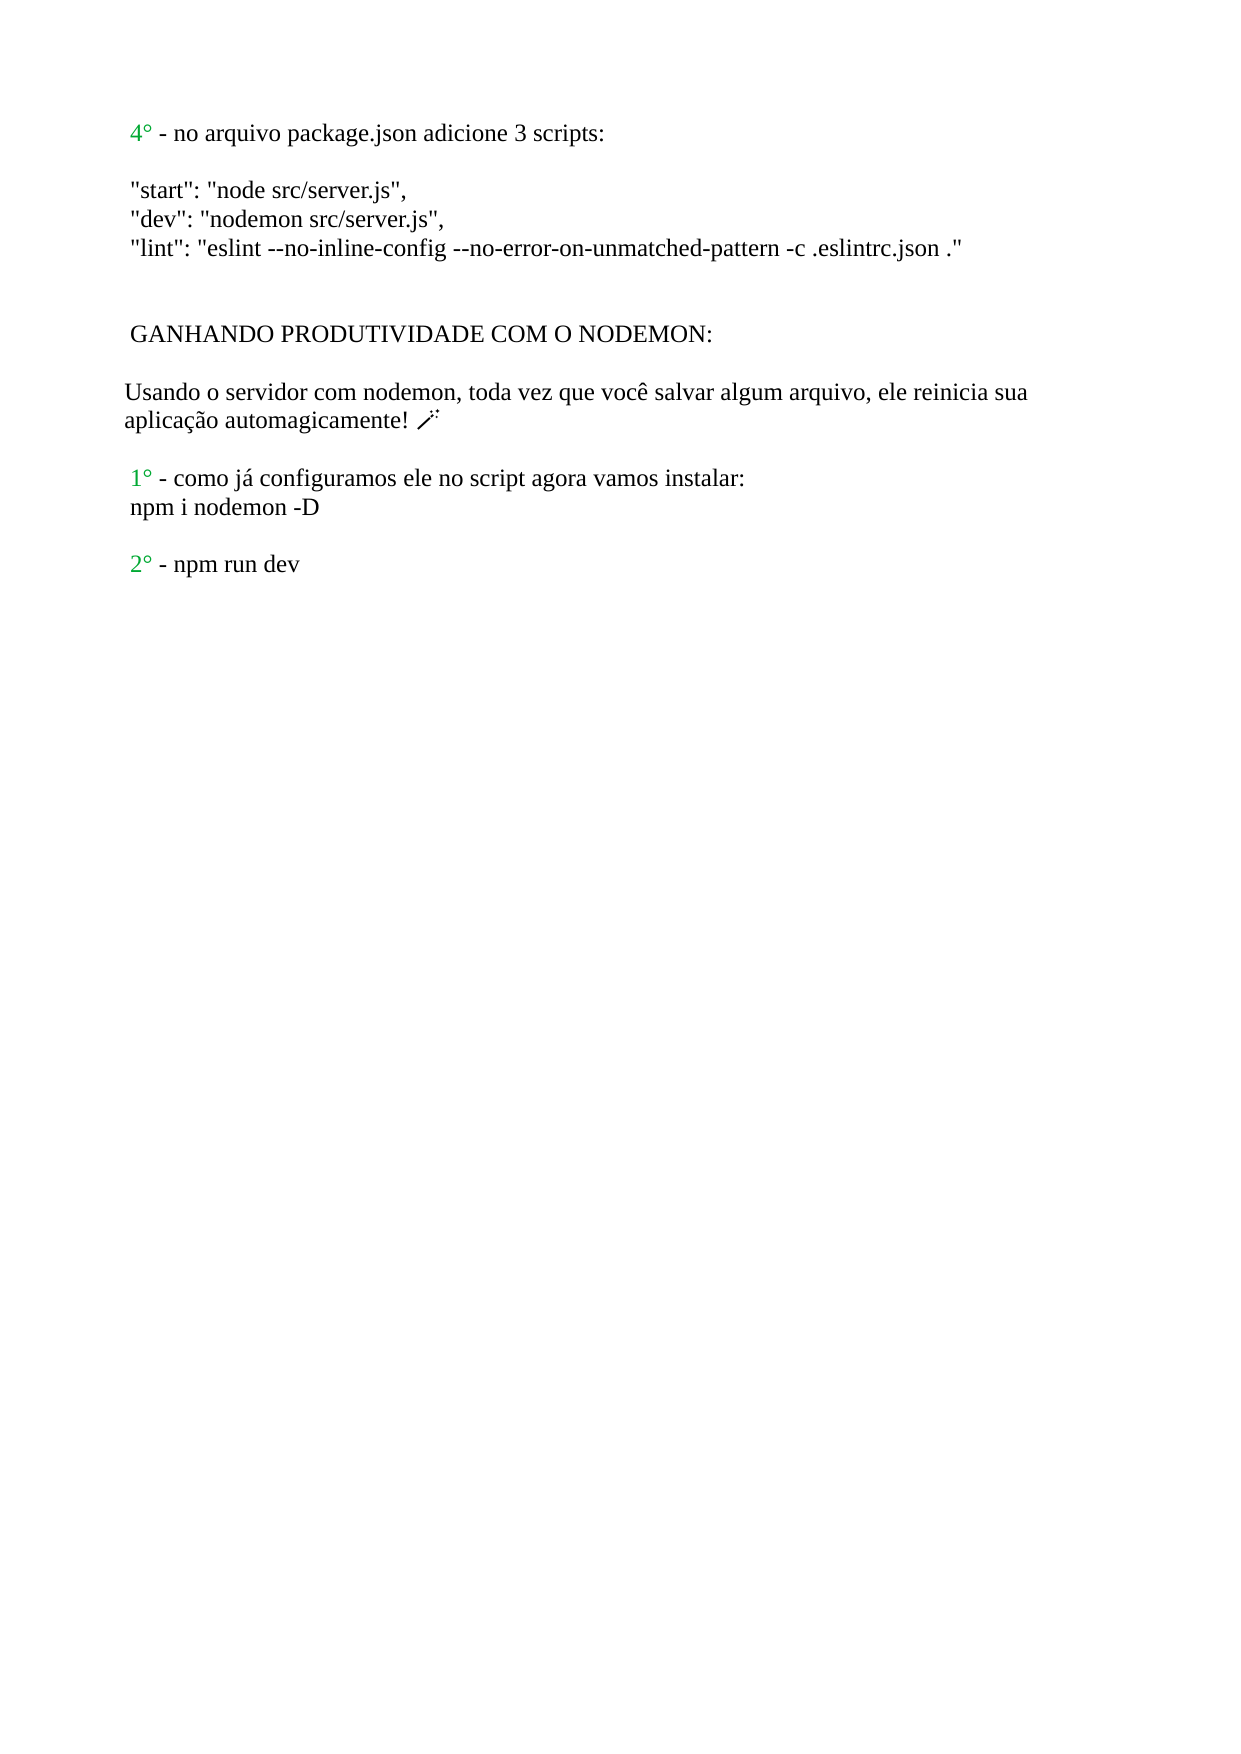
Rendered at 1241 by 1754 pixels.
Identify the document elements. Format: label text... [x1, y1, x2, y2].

text 4° - no arquivo package.json adicione 3 scripts: [124, 118, 1122, 176]
text 1° - como já configuramos ele no script agora vamos instalar: [124, 463, 1122, 492]
text "lint": "eslint --no-inline-config --no-error-on-unmatched-pattern -c .eslintrc.json ." [124, 233, 1122, 262]
text npm i nodemon -D [124, 492, 1122, 521]
text "dev": "nodemon src/server.js", [124, 204, 1122, 233]
text "start": "node src/server.js", [124, 176, 1122, 204]
text GANHANDO PRODUTIVIDADE COM O NODEMON: [124, 319, 1122, 348]
text 2° - npm run dev [124, 549, 1122, 578]
text Usando o servidor com nodemon, toda vez que você salvar algum arquivo, ele reinicia sua aplicação automagicamente! 🪄 [124, 377, 1122, 434]
